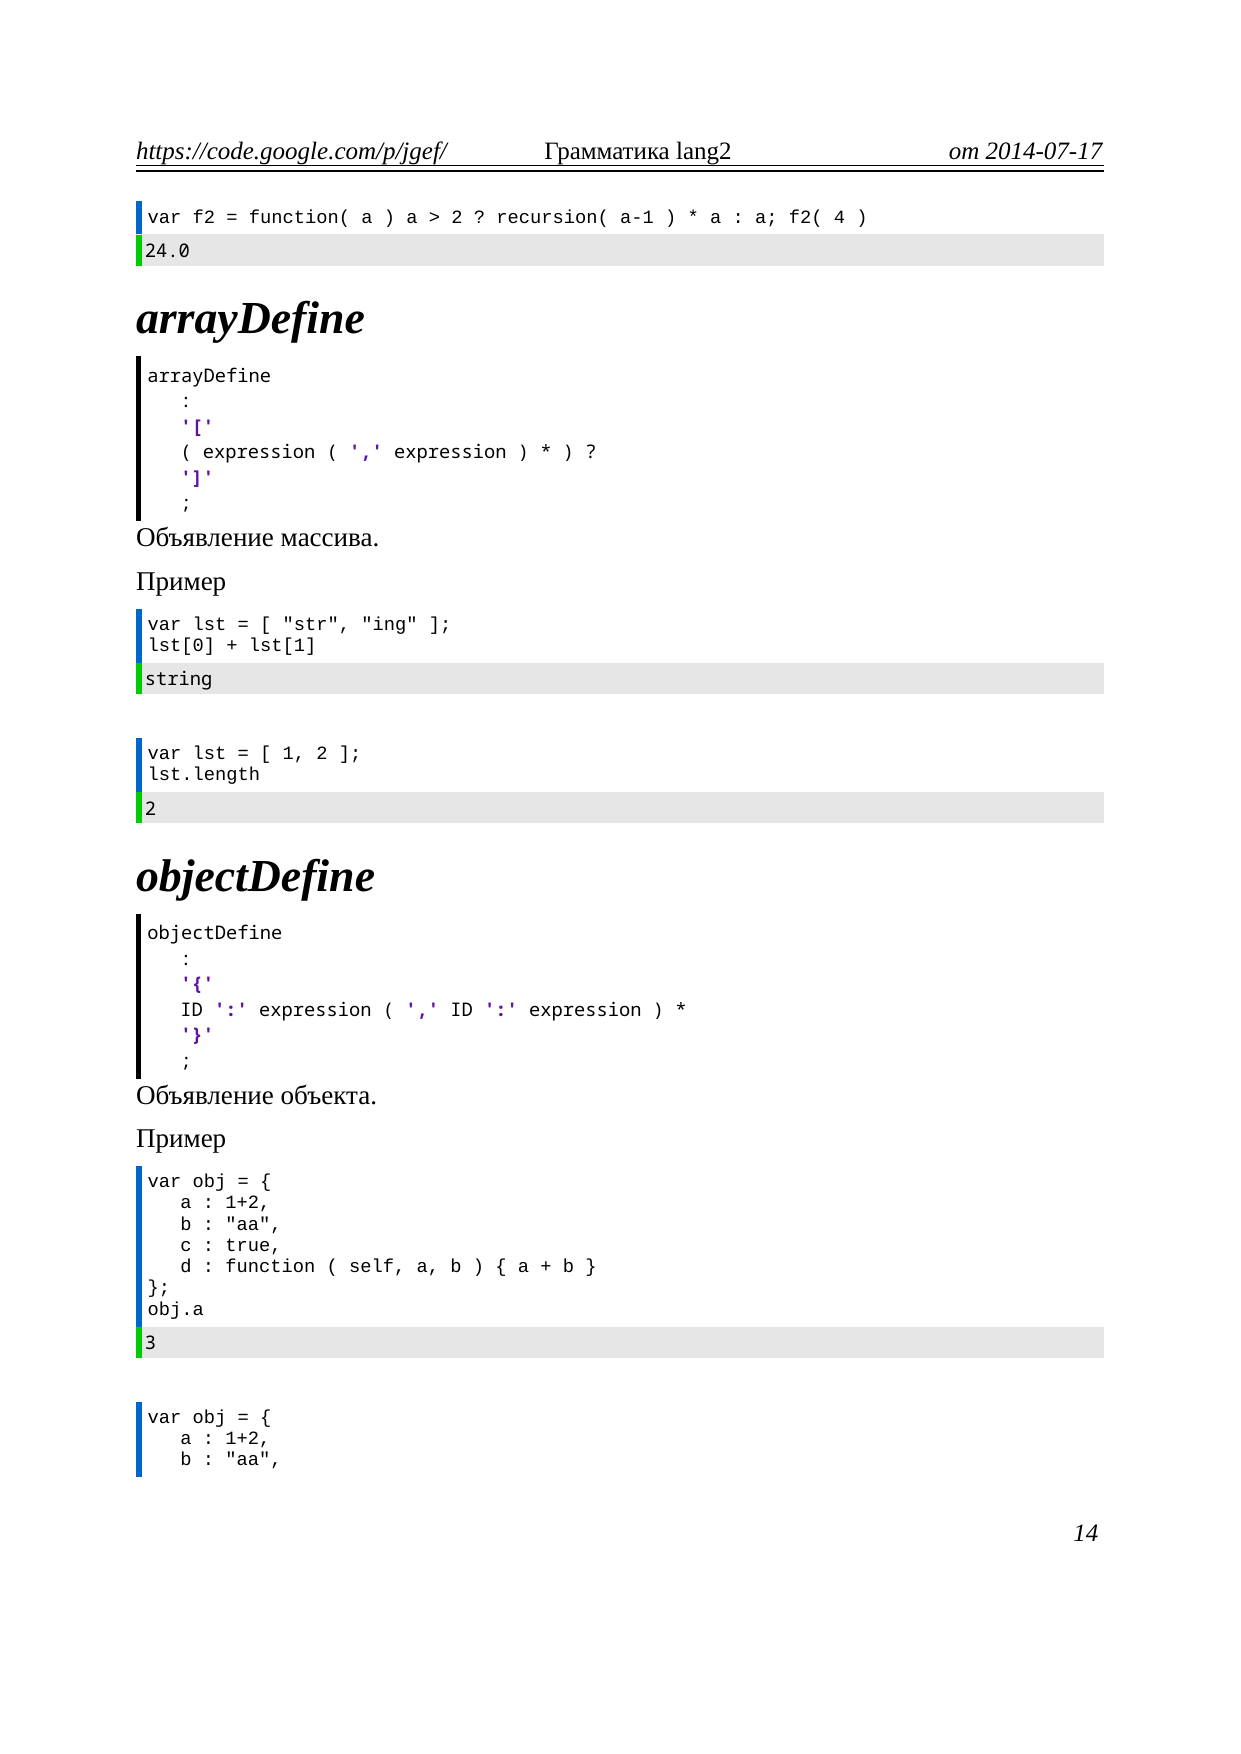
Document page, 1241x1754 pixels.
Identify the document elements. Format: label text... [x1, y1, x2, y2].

text lst.length [142, 765, 1104, 792]
text : [141, 945, 1104, 971]
text Объявление массива. [136, 521, 1104, 552]
text lst[0] + lst[1] [142, 636, 1104, 663]
subtitle arrayDefine [136, 291, 1104, 344]
text b : "aa", [142, 1450, 1104, 1477]
text 2 [142, 792, 1104, 823]
text ID ':' expression ( ',' ID ':' expression ) * [141, 996, 1104, 1022]
text '{' [141, 971, 1104, 996]
text }; [142, 1278, 1104, 1299]
text 3 [142, 1327, 1104, 1358]
text d : function ( self, a, b ) { a + b } [142, 1257, 1104, 1278]
text ; [141, 1047, 1104, 1079]
text '[' [141, 413, 1104, 439]
text b : "aa", [142, 1214, 1104, 1236]
text var lst = [ 1, 2 ]; [142, 738, 1104, 765]
text var f2 = function( a ) a > 2 ? recursion( a-1 ) * a : a; f2( 4 ) [142, 201, 1104, 234]
text var lst = [ "str", "ing" ]; [136, 608, 1104, 636]
text var obj = { [142, 1166, 1104, 1193]
text ; [141, 490, 1104, 521]
text a : 1+2, [142, 1429, 1104, 1450]
text objectDefine [141, 914, 1104, 945]
text var obj = { [142, 1402, 1104, 1429]
text Объявление объекта. [136, 1079, 1104, 1110]
text 24.0 [137, 234, 1104, 266]
subtitle objectDefine [136, 848, 1104, 901]
text Пример [136, 1122, 1104, 1153]
text arrayDefine [141, 356, 1104, 388]
text string [142, 663, 1104, 694]
text ( expression ( ',' expression ) * ) ? [141, 439, 1104, 464]
text : [141, 388, 1104, 413]
text Пример [136, 565, 1104, 596]
text '}' [141, 1022, 1104, 1047]
text ']' [141, 464, 1104, 490]
text obj.a [142, 1299, 1104, 1327]
text a : 1+2, [142, 1193, 1104, 1214]
text c : true, [142, 1236, 1104, 1257]
